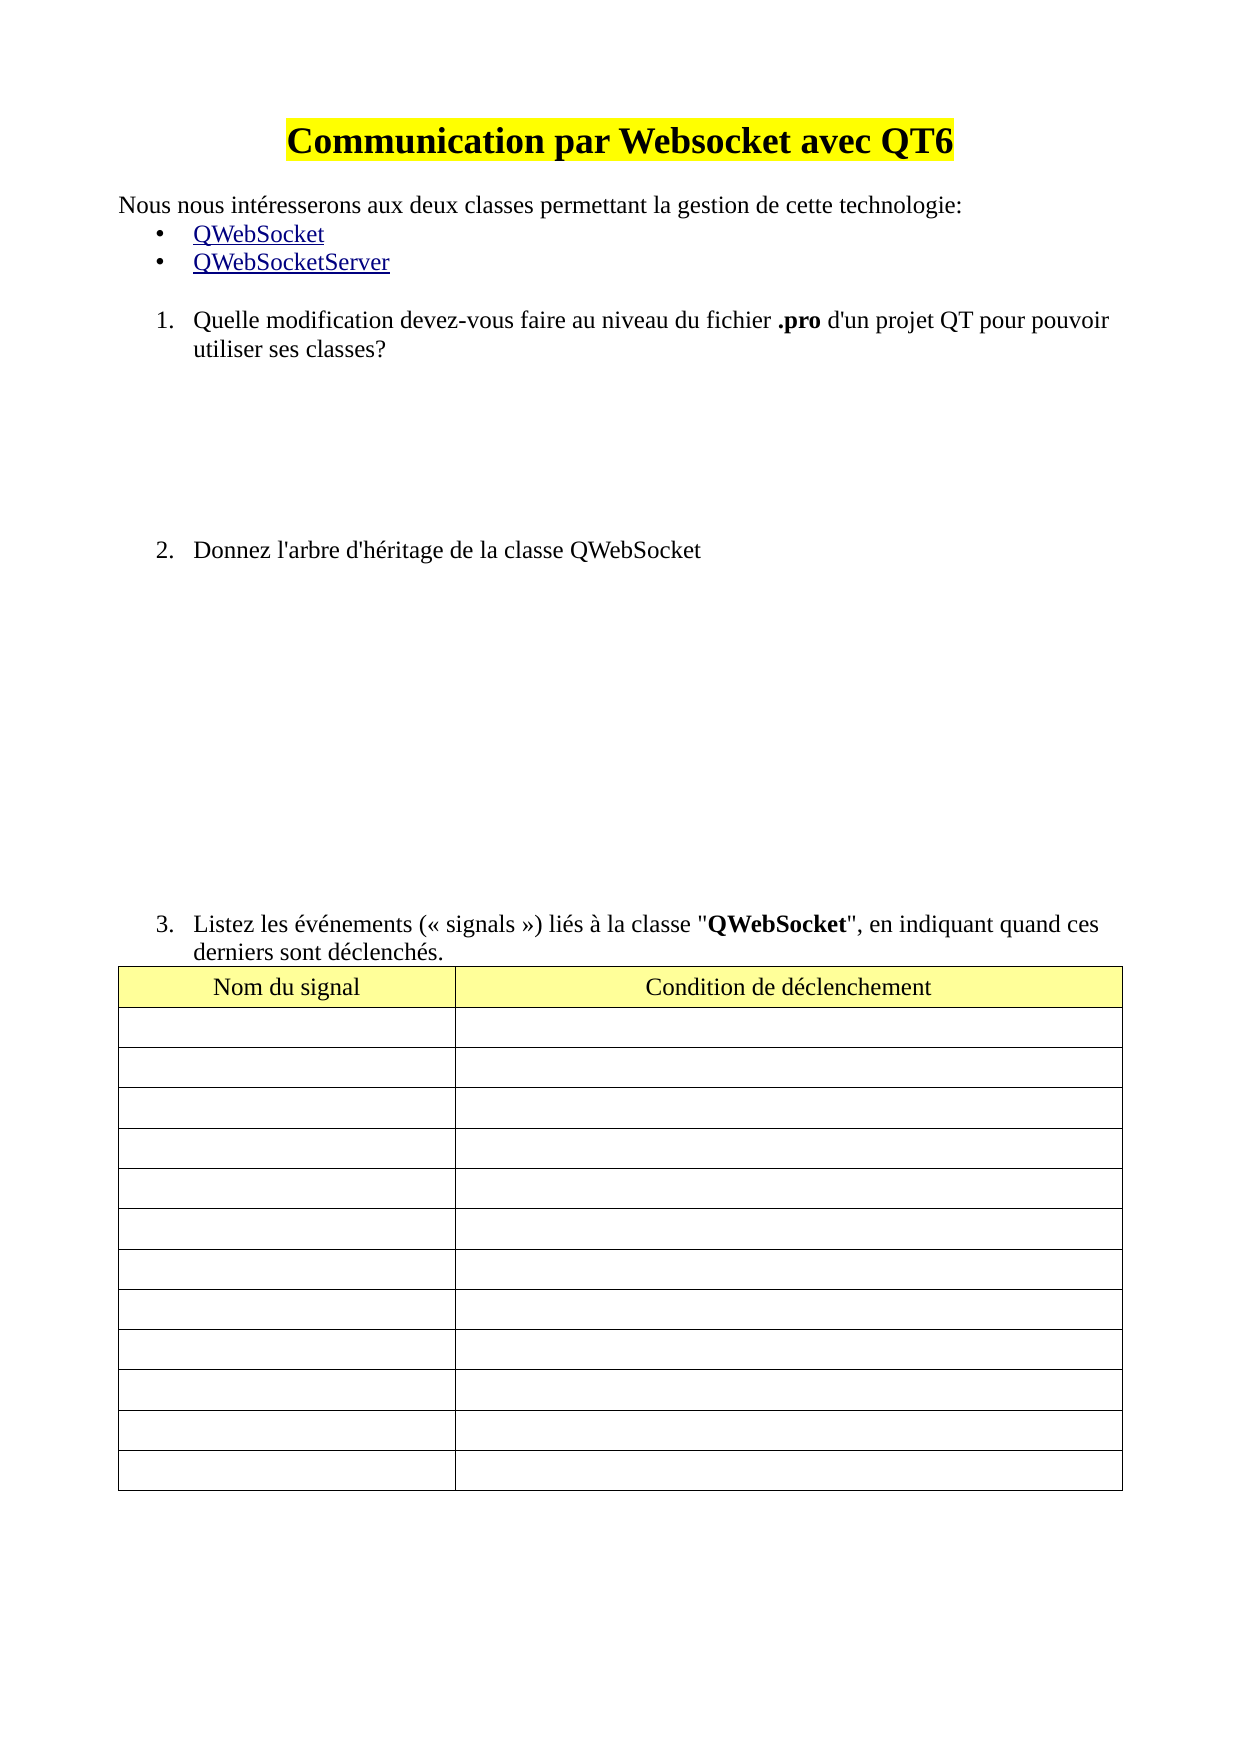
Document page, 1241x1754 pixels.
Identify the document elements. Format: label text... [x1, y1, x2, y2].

table_cell [119, 1008, 455, 1047]
table_cell [119, 1370, 455, 1410]
table_cell [456, 1209, 1122, 1248]
table_cell [119, 1411, 455, 1450]
text Communication par Websocket avec QT6 [118, 118, 1122, 161]
table_cell [456, 1370, 1122, 1410]
table_cell [119, 1451, 455, 1490]
table_cell [119, 1088, 455, 1127]
list Listez les événements (« signals ») liés à la classe "QWebSocket", en indiquant quand ces derniers sont déclenchés. [156, 909, 1122, 966]
table_cell [456, 1169, 1122, 1208]
table_header Nom du signal [119, 967, 455, 1007]
table_cell [456, 1451, 1122, 1490]
table_cell [119, 1048, 455, 1087]
table_cell [456, 1250, 1122, 1289]
list QWebSocketServer [156, 247, 1122, 276]
table_cell [119, 1330, 455, 1369]
list Donnez l'arbre d'héritage de la classe QWebSocket [156, 535, 1122, 564]
table_cell [456, 1129, 1122, 1168]
table_cell [456, 1411, 1122, 1450]
table_cell [456, 1048, 1122, 1087]
table_cell [456, 1290, 1122, 1329]
table_header Condition de déclenchement [456, 967, 1122, 1007]
table_cell [119, 1169, 455, 1208]
table_cell [456, 1330, 1122, 1369]
table_cell [119, 1129, 455, 1168]
list QWebSocket [156, 219, 1122, 247]
text Nous nous intéresserons aux deux classes permettant la gestion de cette technologie: [118, 190, 1122, 219]
list Quelle modification devez-vous faire au niveau du fichier .pro d'un projet QT pour pouvoir utiliser ses classes? [156, 305, 1122, 362]
table_cell [119, 1250, 455, 1289]
table_cell [119, 1209, 455, 1248]
table_cell [456, 1088, 1122, 1127]
table_cell [456, 1008, 1122, 1047]
table_cell [119, 1290, 455, 1329]
